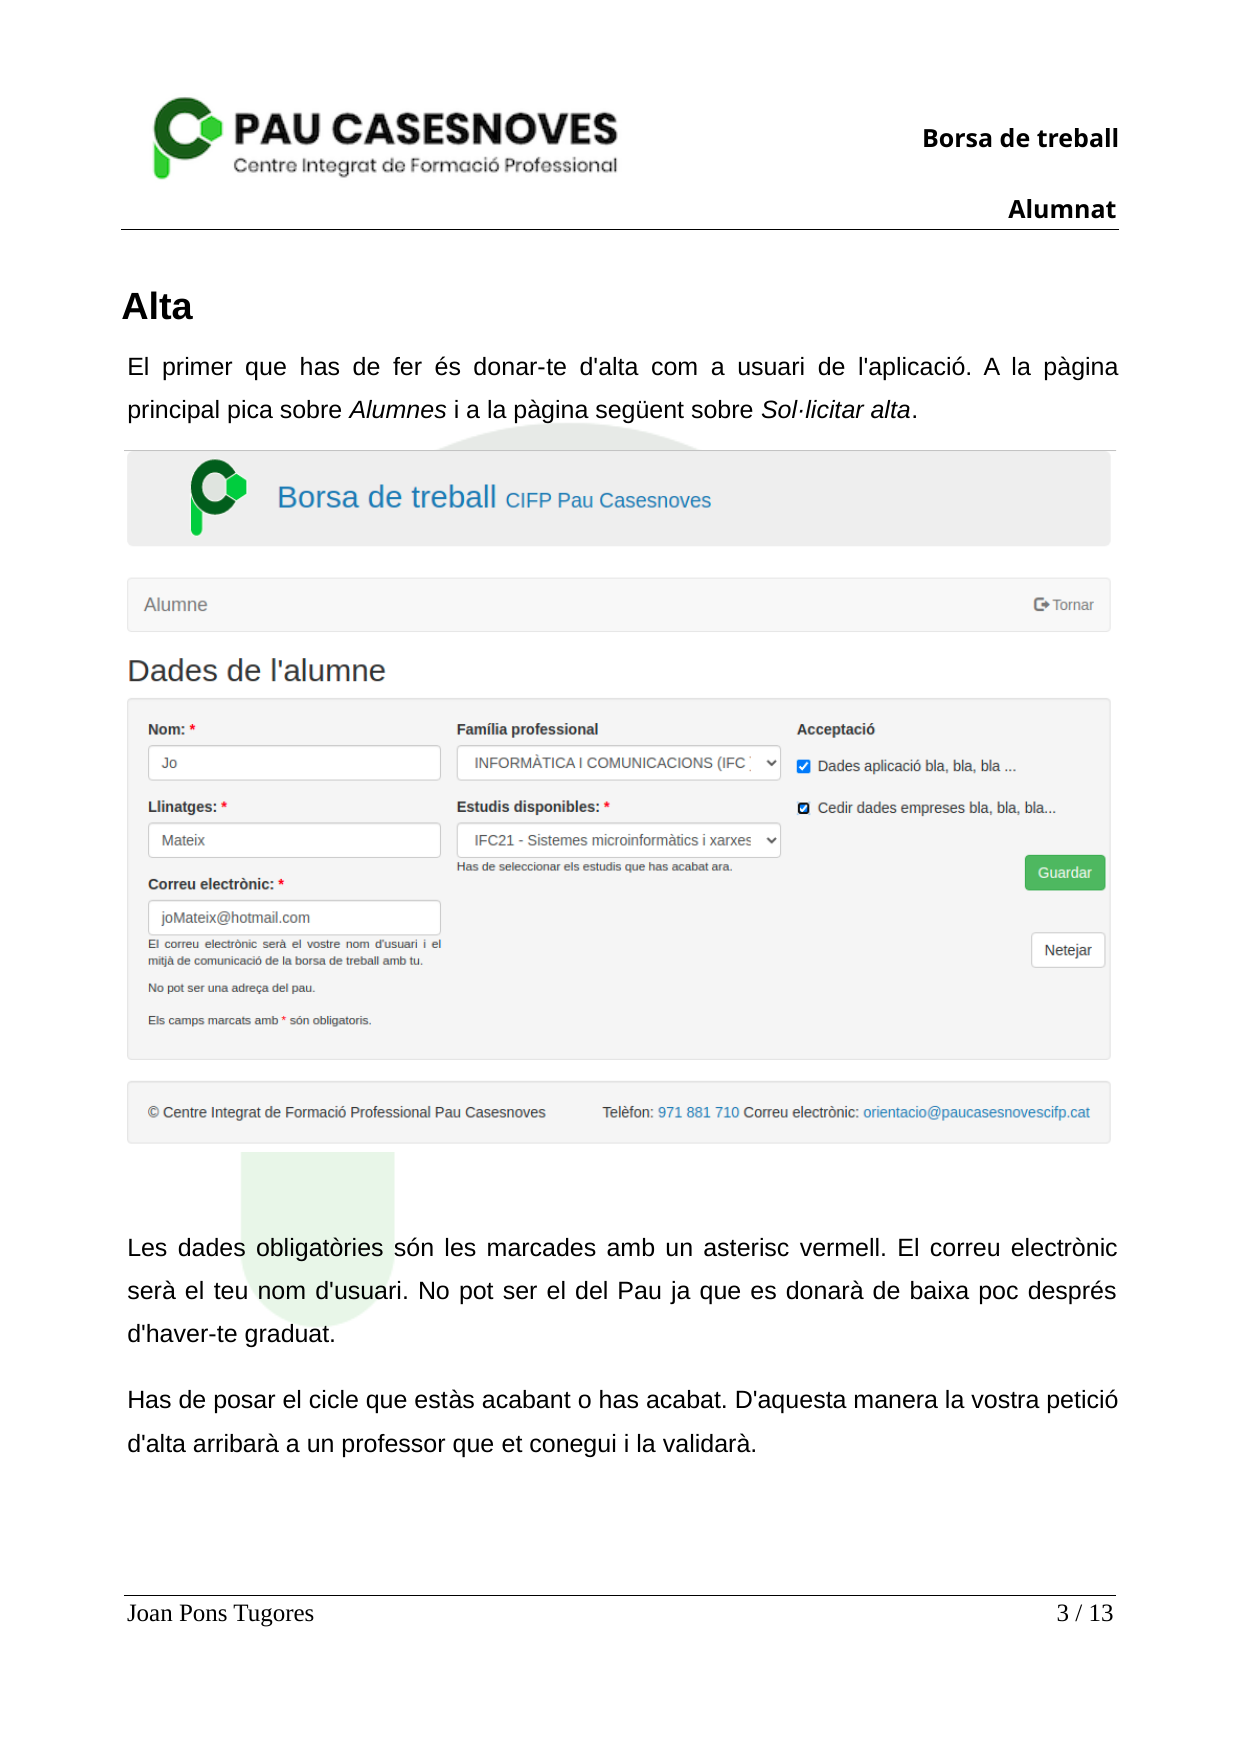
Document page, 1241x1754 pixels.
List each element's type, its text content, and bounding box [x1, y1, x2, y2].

text Has de posar el cicle que estàs acabant o has acabat. D'aquesta manera la vostra petició d'alta arribarà a un professor que et conegui i la validarà. [127, 1386, 1119, 1457]
picture [139, 85, 632, 195]
picture [124, 450, 1117, 1233]
subtitle Alta [121, 284, 1119, 328]
text Les dades obligatòries són les marcades amb un asterisc vermell. El correu electrònic serà el teu nom d'usuari. No pot ser el del Pau ja que es donarà de baixa poc després d'haver-te graduat. [127, 1233, 1119, 1348]
text El primer que has de fer és donar-te d'alta com a usuari de l'aplicació. A la pàgina principal pica sobre Alumnes i a la pàgina següent sobre Sol·licitar alta. [127, 352, 1119, 424]
